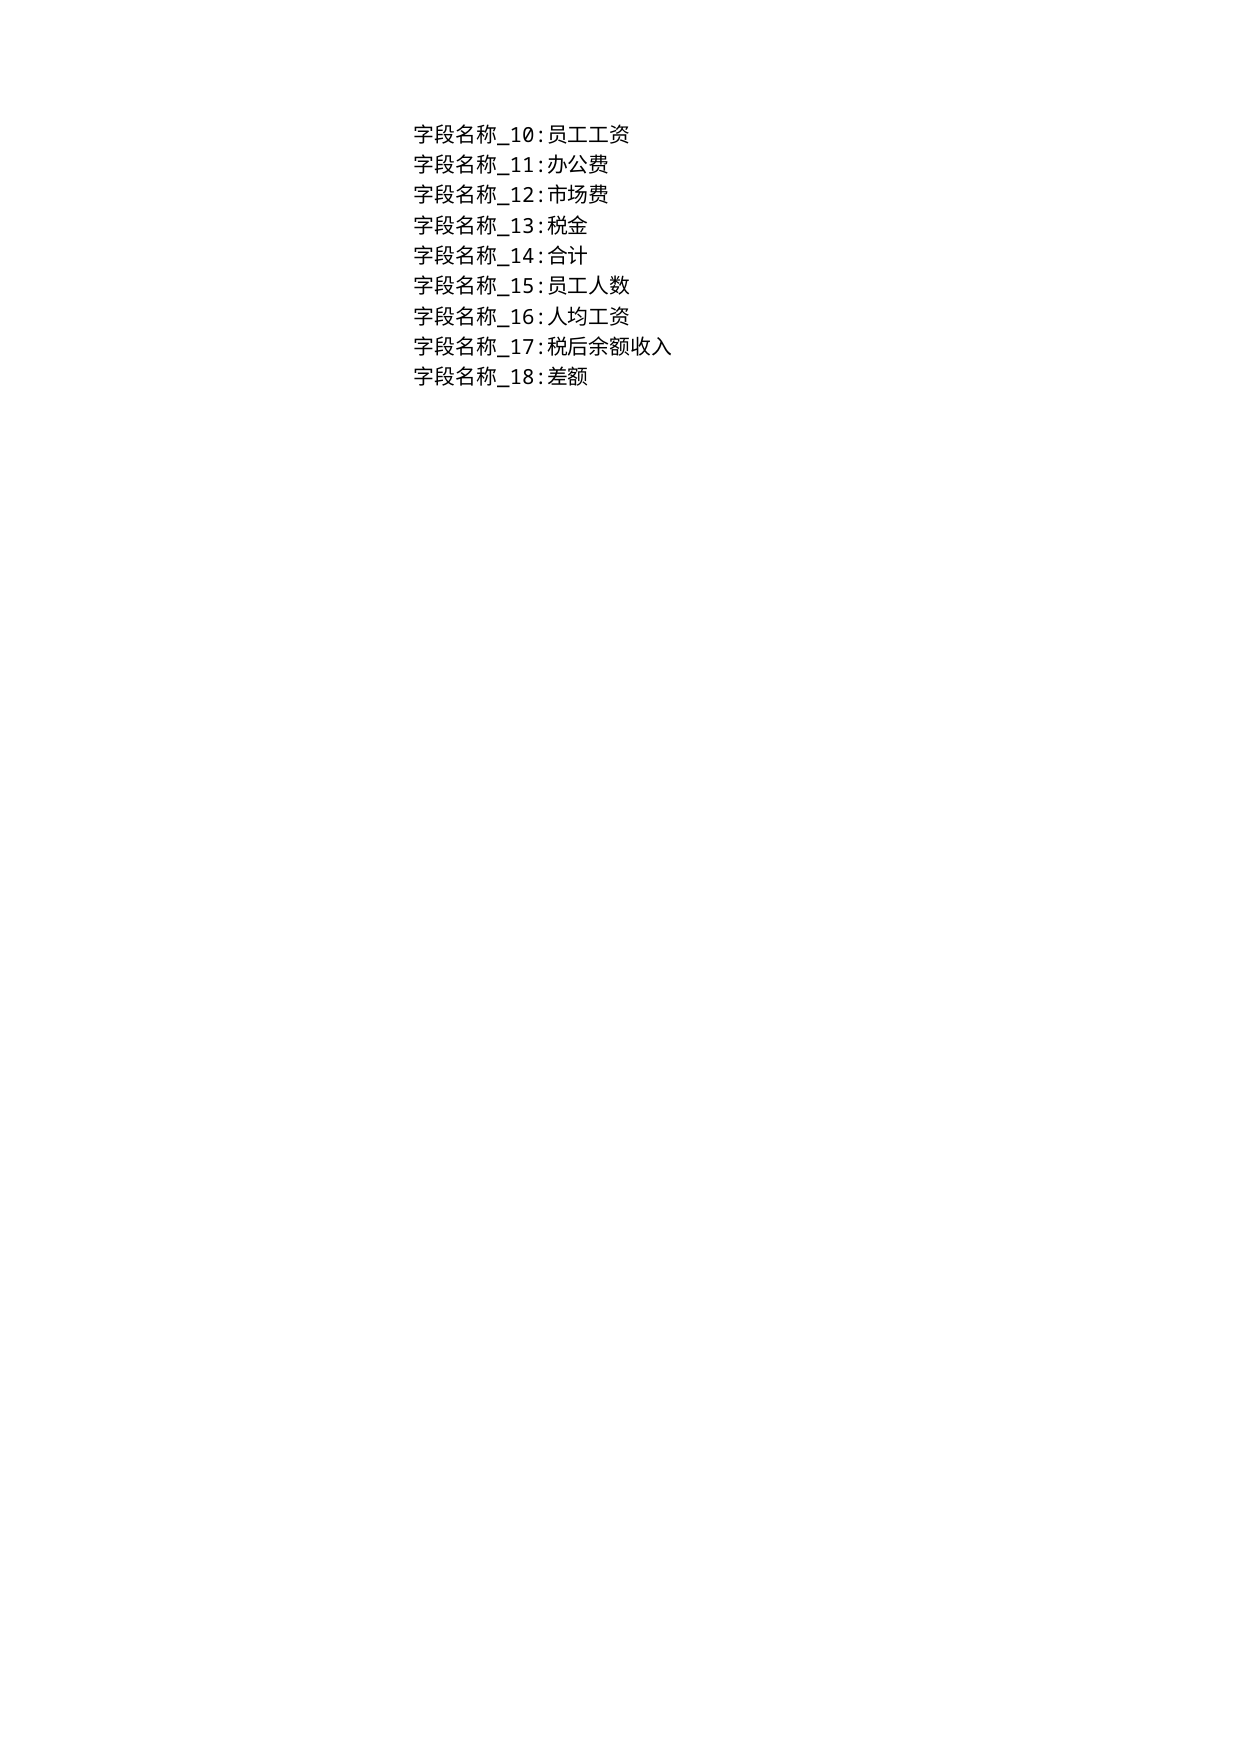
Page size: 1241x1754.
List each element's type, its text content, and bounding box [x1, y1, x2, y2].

text 字段名称_18:差额 [118, 361, 1122, 391]
text 字段名称_12:市场费 [118, 179, 1122, 209]
text 字段名称_16:人均工资 [118, 300, 1122, 330]
text 字段名称_11:办公费 [118, 148, 1122, 179]
text 字段名称_17:税后余额收入 [118, 330, 1122, 361]
text 字段名称_14:合计 [118, 239, 1122, 270]
text 字段名称_10:员工工资 [118, 118, 1122, 148]
text 字段名称_15:员工人数 [118, 270, 1122, 300]
text 字段名称_13:税金 [118, 209, 1122, 239]
